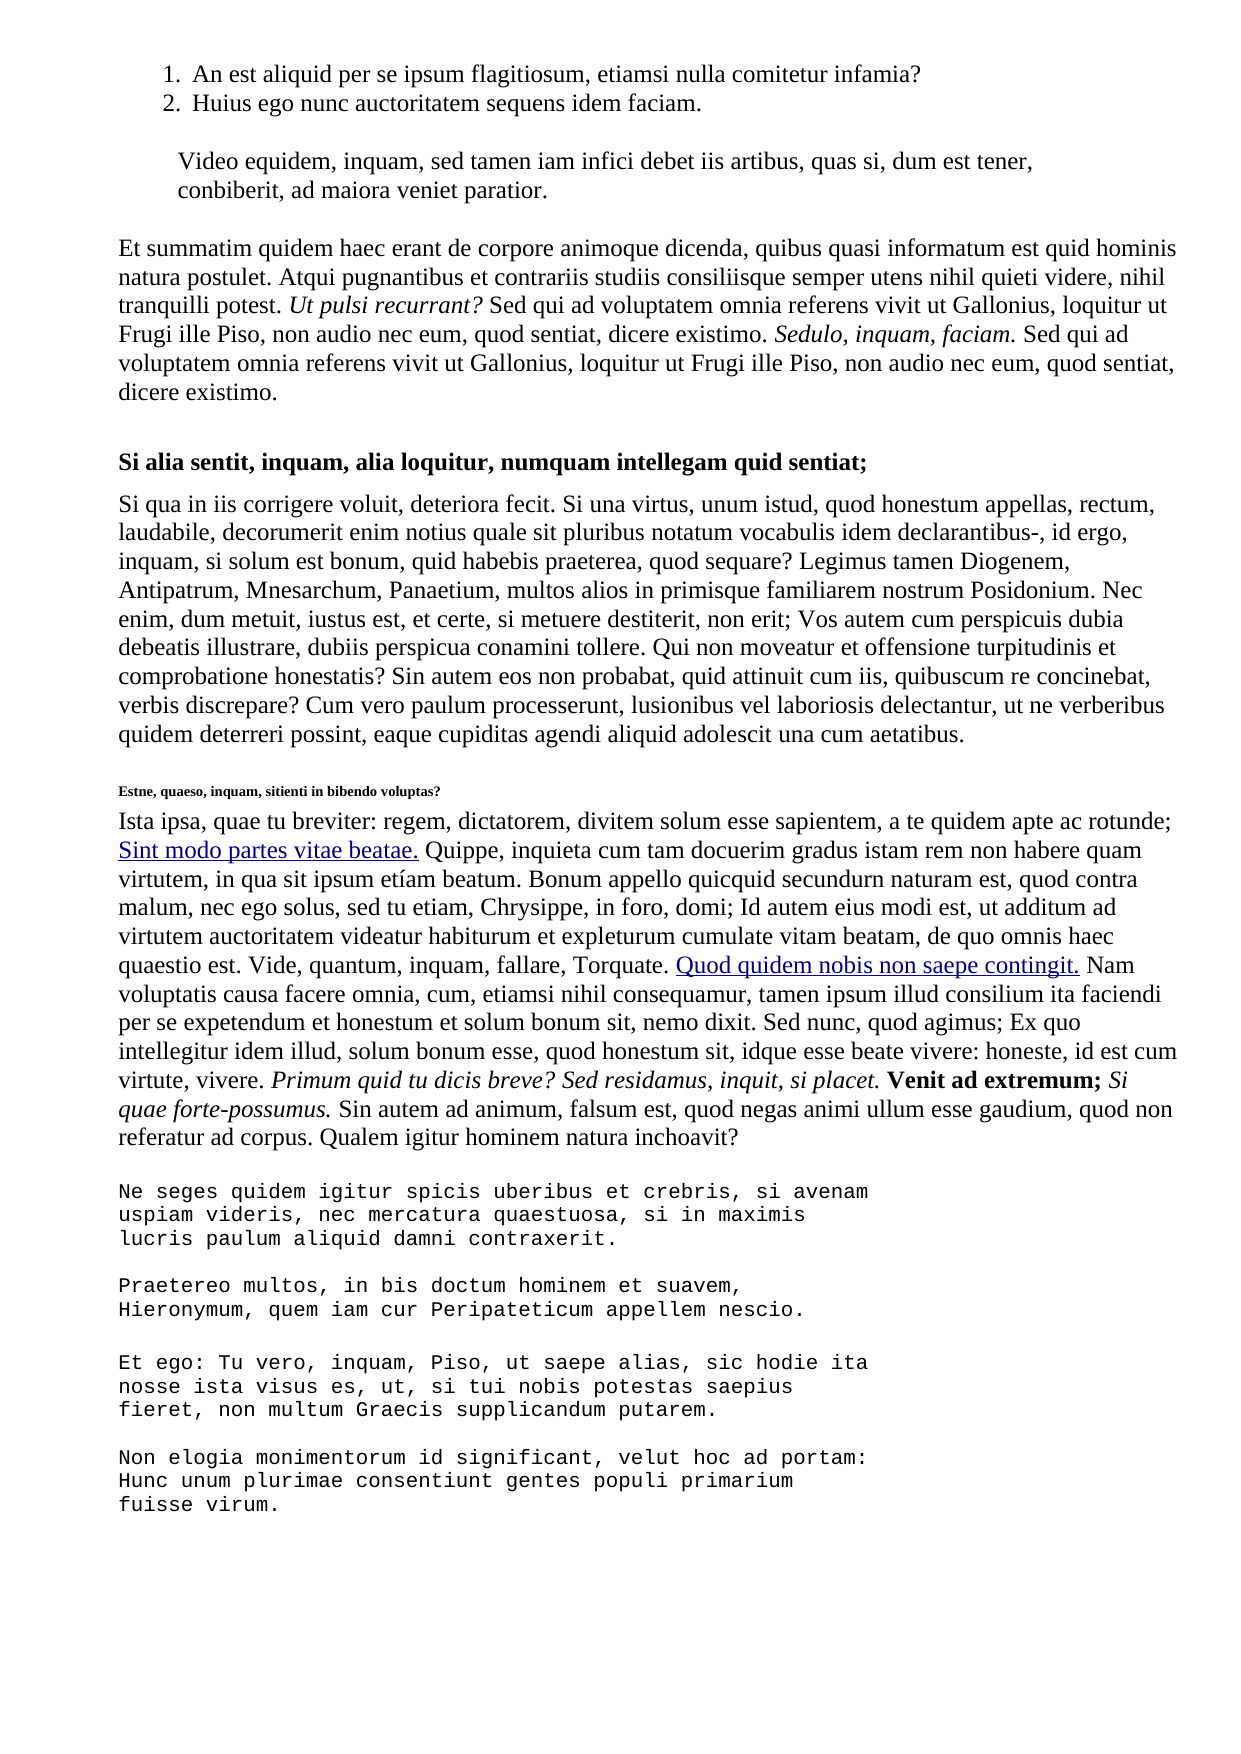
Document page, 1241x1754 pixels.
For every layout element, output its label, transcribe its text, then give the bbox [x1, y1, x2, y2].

text Ne seges quidem igitur spicis uberibus et crebris, si avenam [118, 1181, 1181, 1204]
text Et ego: Tu vero, inquam, Piso, ut saepe alias, sic hodie ita [118, 1352, 1181, 1376]
text uspiam videris, nec mercatura quaestuosa, si in maximis [118, 1204, 1181, 1228]
text Hieronymum, quem iam cur Peripateticum appellem nescio. [118, 1299, 1181, 1323]
text Ista ipsa, quae tu breviter: regem, dictatorem, divitem solum esse sapientem, a te quidem apte ac rotunde; Sint modo partes vitae beatae. Quippe, inquieta cum tam docuerim gradus istam rem non habere quam virtutem, in qua sit ipsum etíam beatum. Bonum appello quicquid secundurn naturam est, quod contra malum, nec ego solus, sed tu etiam, Chrysippe, in foro, domi; Id autem eius modi est, ut additum ad virtutem auctoritatem videatur habiturum et expleturum cumulate vitam beatam, de quo omnis haec quaestio est. Vide, quantum, inquam, fallare, Torquate. Quod quidem nobis non saepe contingit. Nam voluptatis causa facere omnia, cum, etiamsi nihil consequamur, tamen ipsum illud consilium ita faciendi per se expetendum et honestum et solum bonum sit, nemo dixit. Sed nunc, quod agimus; Ex quo intellegitur idem illud, solum bonum esse, quod honestum sit, idque esse beate vivere: honeste, id est cum virtute, vivere. Primum quid tu dicis breve? Sed residamus, inquit, si placet. Venit ad extremum; Si quae forte-possumus. Sin autem ad animum, falsum est, quod negas animi ullum esse gaudium, quod non referatur ad corpus. Qualem igitur hominem natura inchoavit? [118, 806, 1181, 1151]
text Si qua in iis corrigere voluit, deteriora fecit. Si una virtus, unum istud, quod honestum appellas, rectum, laudabile, decorumerit enim notius quale sit pluribus notatum vocabulis idem declarantibus-, id ergo, inquam, si solum est bonum, quid habebis praeterea, quod sequare? Legimus tamen Diogenem, Antipatrum, Mnesarchum, Panaetium, multos alios in primisque familiarem nostrum Posidonium. Nec enim, dum metuit, iustus est, et certe, si metuere destiterit, non erit; Vos autem cum perspicuis dubia debeatis illustrare, dubiis perspicua conamini tollere. Qui non moveatur et offensione turpitudinis et comprobatione honestatis? Sin autem eos non probabat, quid attinuit cum iis, quibuscum re concinebat, verbis discrepare? Cum vero paulum processerunt, lusionibus vel laboriosis delectantur, ut ne verberibus quidem deterreri possint, eaque cupiditas agendi aliquid adolescit una cum aetatibus. [118, 489, 1181, 747]
text Hunc unum plurimae consentiunt gentes populi primarium [118, 1470, 1181, 1494]
subtitle Estne, quaeso, inquam, sitienti in bibendo voluptas? [118, 783, 1181, 800]
text fieret, non multum Graecis supplicandum putarem. [118, 1399, 1181, 1423]
subtitle Si alia sentit, inquam, alia loquitur, numquam intellegam quid sentiat; [118, 447, 1181, 476]
text Praetereo multos, in bis doctum hominem et suavem, [118, 1275, 1181, 1299]
list Huius ego nunc auctoritatem sequens idem faciam. [162, 88, 1181, 117]
text Et summatim quidem haec erant de corpore animoque dicenda, quibus quasi informatum est quid hominis natura postulet. Atqui pugnantibus et contrariis studiis consiliisque semper utens nihil quieti videre, nihil tranquilli potest. Ut pulsi recurrant? Sed qui ad voluptatem omnia referens vivit ut Gallonius, loquitur ut Frugi ille Piso, non audio nec eum, quod sentiat, dicere existimo. Sedulo, inquam, faciam. Sed qui ad voluptatem omnia referens vivit ut Gallonius, loquitur ut Frugi ille Piso, non audio nec eum, quod sentiat, dicere existimo. [118, 233, 1181, 406]
text fuisse virum. [118, 1494, 1181, 1518]
text lucris paulum aliquid damni contraxerit. [118, 1228, 1181, 1252]
text Non elogia monimentorum id significant, velut hoc ad portam: [118, 1447, 1181, 1470]
text Video equidem, inquam, sed tamen iam infici debet iis artibus, quas si, dum est tener, conbiberit, ad maiora veniet paratior. [177, 146, 1122, 203]
list An est aliquid per se ipsum flagitiosum, etiamsi nulla comitetur infamia? [162, 59, 1181, 88]
text nosse ista visus es, ut, si tui nobis potestas saepius [118, 1376, 1181, 1399]
